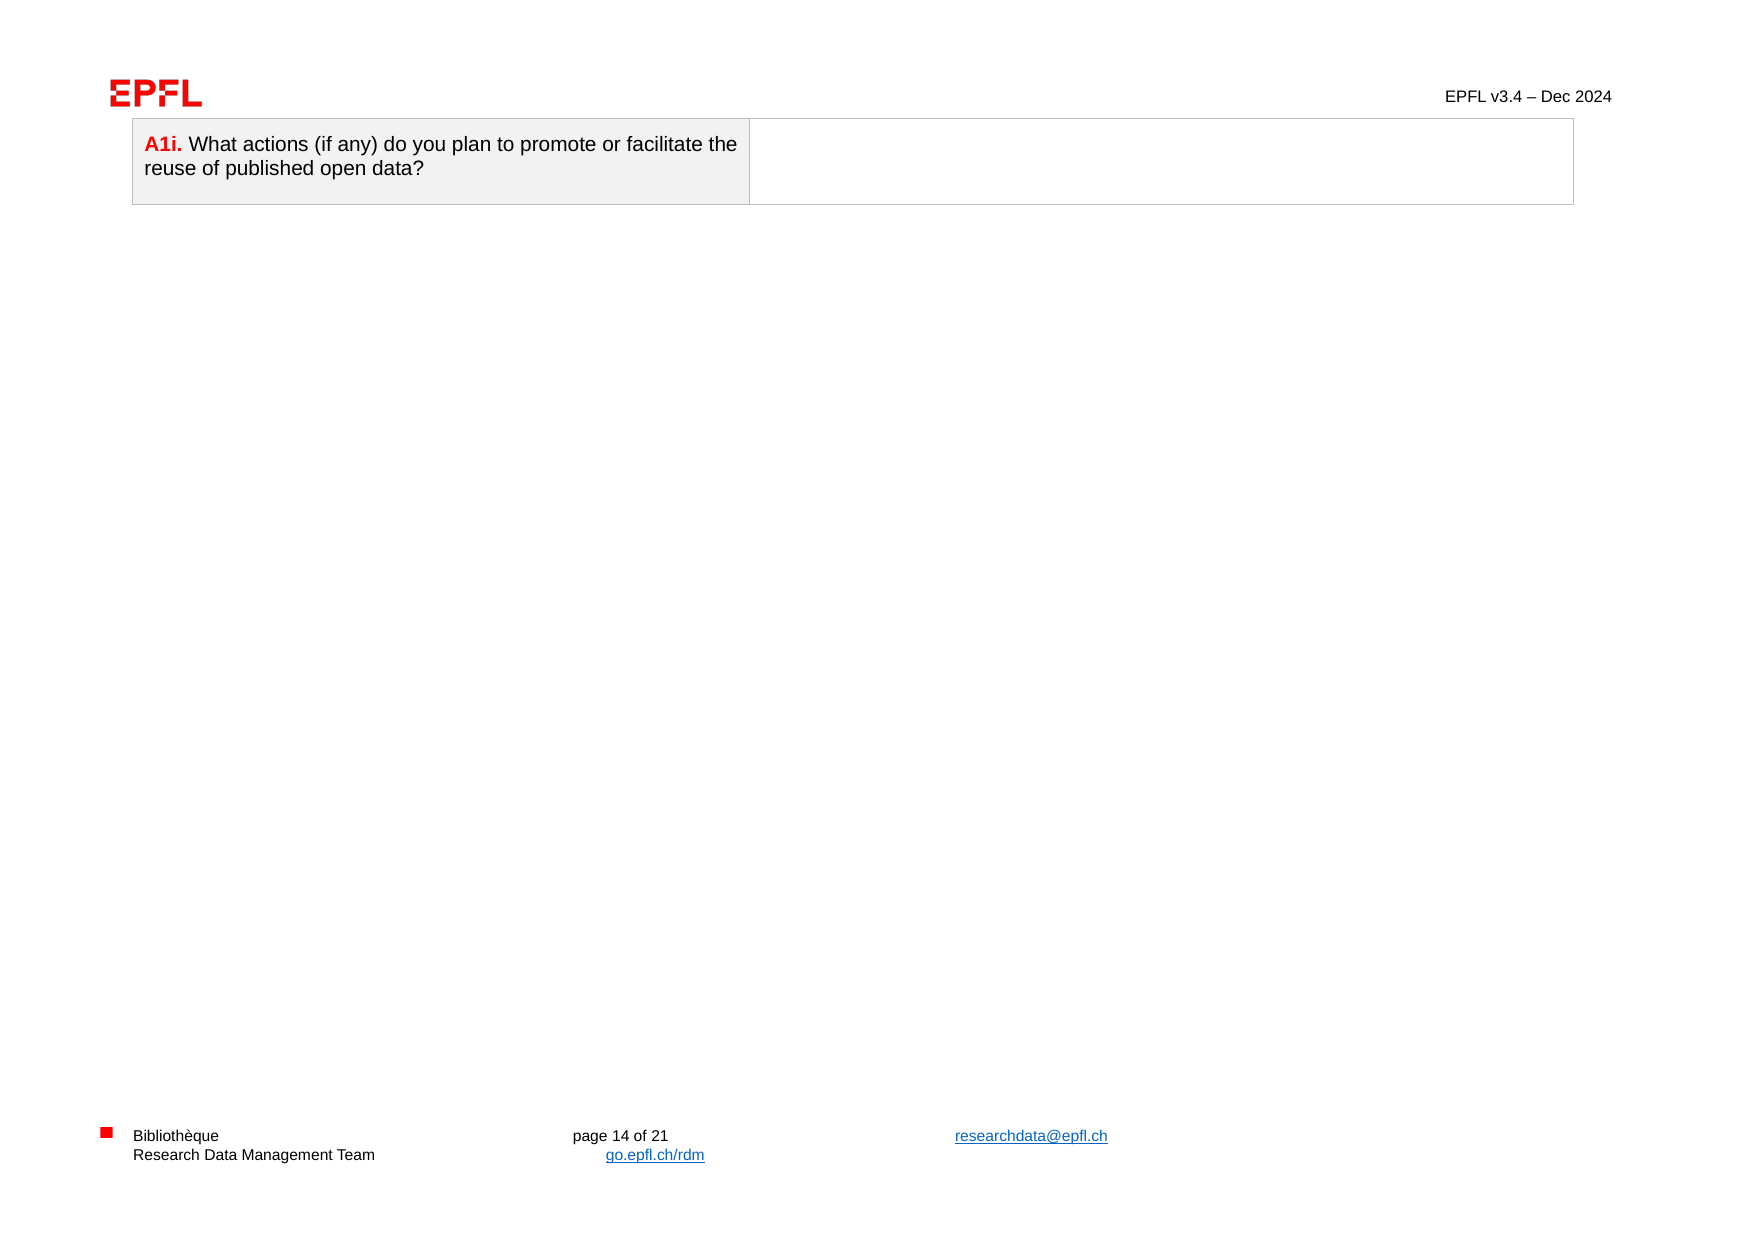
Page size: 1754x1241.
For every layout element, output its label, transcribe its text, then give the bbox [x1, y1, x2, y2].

table_header A1i. What actions (if any) do you plan to promote or facilitate the reuse of published open data? [133, 119, 749, 204]
table_header [750, 119, 1573, 204]
